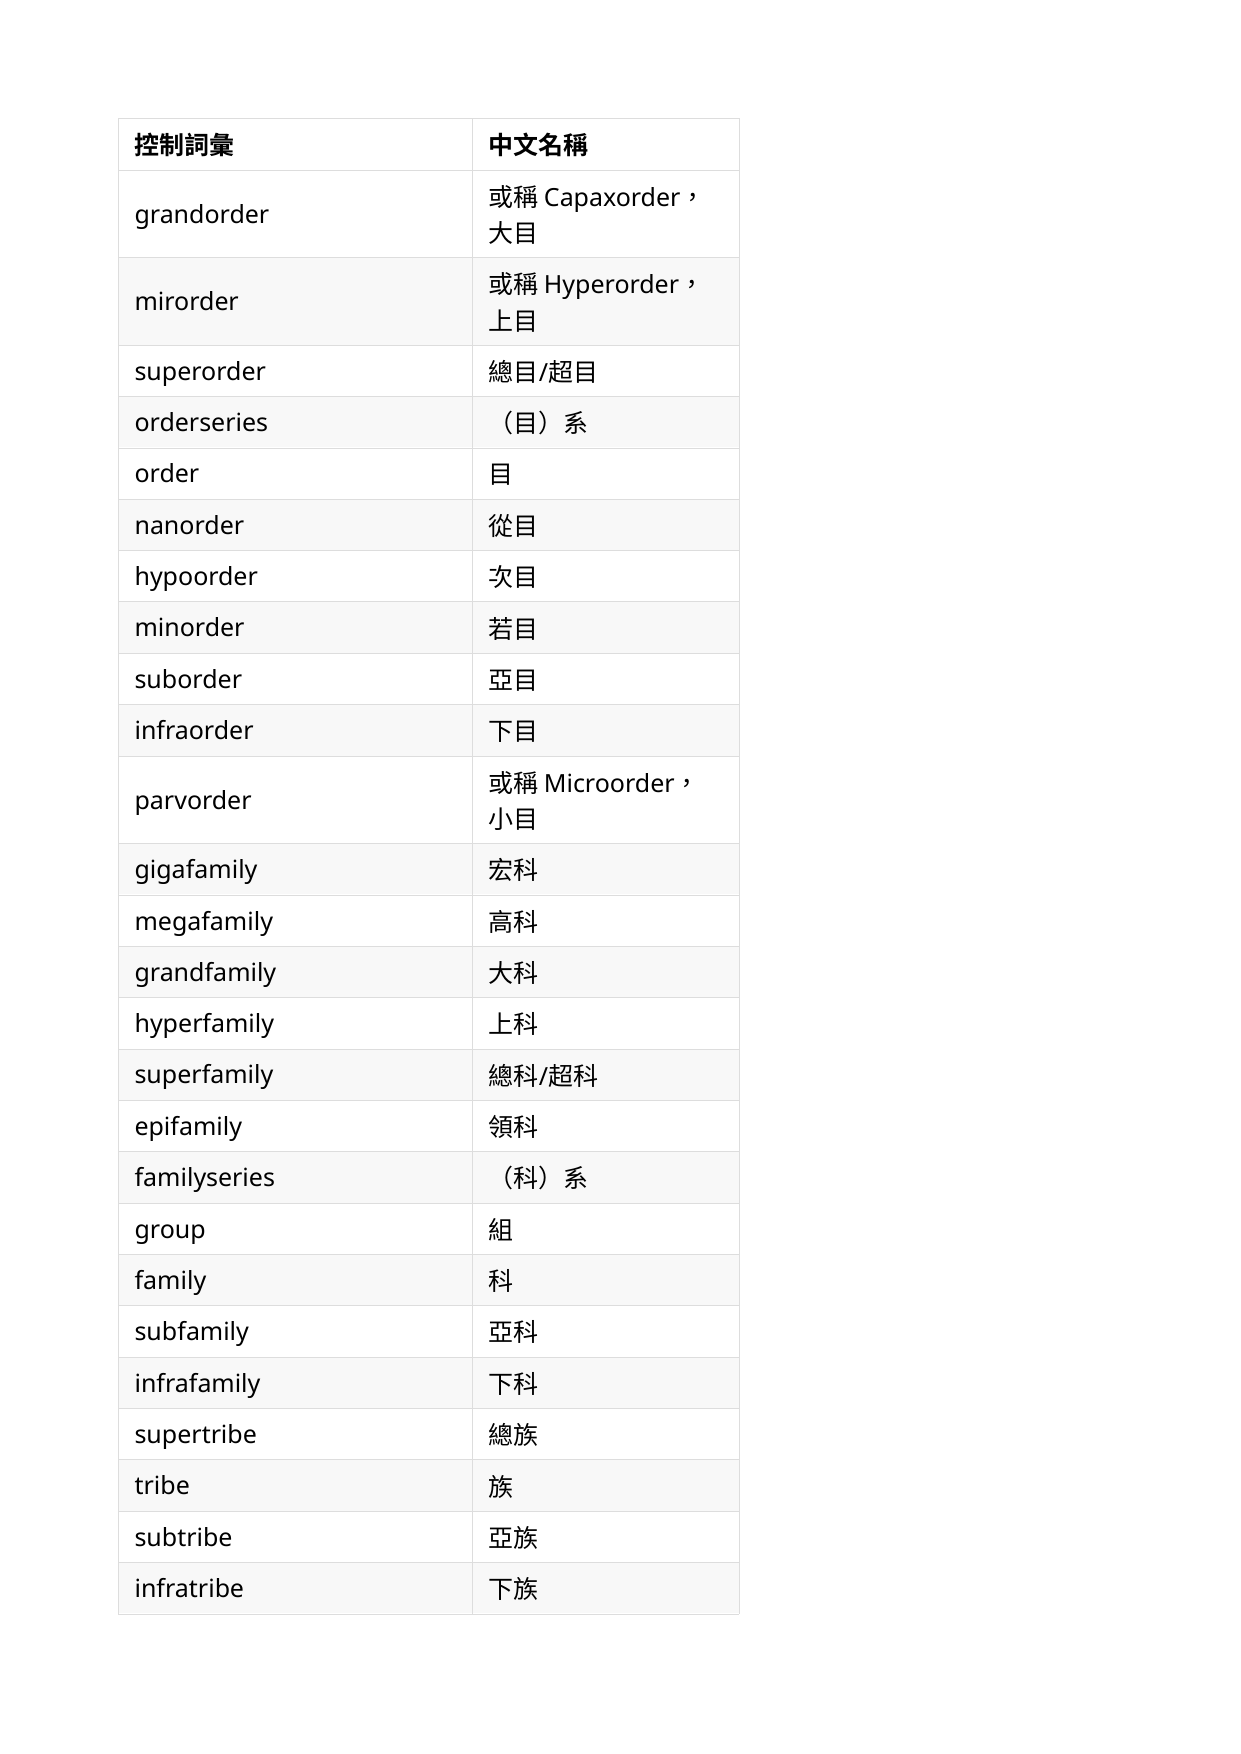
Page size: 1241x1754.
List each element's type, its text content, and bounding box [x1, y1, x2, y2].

table_cell hyperfamily [119, 998, 472, 1048]
table_cell 目 [473, 449, 739, 499]
table_cell mirorder [119, 258, 472, 345]
table_cell grandfamily [119, 947, 472, 997]
table_cell 或稱Capaxorder，大目 [473, 171, 739, 257]
table_cell orderseries [119, 397, 472, 447]
table_cell superfamily [119, 1050, 472, 1100]
table_cell 若目 [473, 602, 739, 653]
table_cell supertribe [119, 1409, 472, 1459]
table_cell suborder [119, 654, 472, 704]
table_cell 總目/超目 [473, 346, 739, 396]
table_cell gigafamily [119, 844, 472, 894]
table_cell minorder [119, 602, 472, 653]
table_cell 亞科 [473, 1306, 739, 1357]
table_cell 領科 [473, 1101, 739, 1151]
table_cell epifamily [119, 1101, 472, 1151]
table_cell subfamily [119, 1306, 472, 1357]
table_cell 上科 [473, 998, 739, 1048]
table_cell （目）系 [473, 397, 739, 447]
table_cell 族 [473, 1460, 739, 1511]
table_cell 總族 [473, 1409, 739, 1459]
table_cell 下目 [473, 705, 739, 756]
table_cell 亞族 [473, 1512, 739, 1562]
table_cell 高科 [473, 896, 739, 946]
table_cell megafamily [119, 896, 472, 946]
table_cell tribe [119, 1460, 472, 1511]
table_cell 科 [473, 1255, 739, 1305]
table_cell grandorder [119, 171, 472, 257]
table_cell 或稱Hyperorder，上目 [473, 258, 739, 345]
table_cell 從目 [473, 500, 739, 550]
table_cell （科）系 [473, 1152, 739, 1203]
table_cell 大科 [473, 947, 739, 997]
table_cell 組 [473, 1204, 739, 1254]
table_cell infraorder [119, 705, 472, 756]
table_cell 下族 [473, 1563, 739, 1613]
table_cell subtribe [119, 1512, 472, 1562]
table_cell infratribe [119, 1563, 472, 1613]
table_cell 亞目 [473, 654, 739, 704]
table_cell 下科 [473, 1358, 739, 1408]
table_cell hypoorder [119, 551, 472, 601]
table_header 中文名稱 [473, 119, 739, 169]
table_cell superorder [119, 346, 472, 396]
table_cell infrafamily [119, 1358, 472, 1408]
table_cell parvorder [119, 757, 472, 843]
table_cell 宏科 [473, 844, 739, 894]
table_cell nanorder [119, 500, 472, 550]
table_cell familyseries [119, 1152, 472, 1203]
table_cell family [119, 1255, 472, 1305]
table_cell 總科/超科 [473, 1050, 739, 1100]
table_cell 或稱Microorder，小目 [473, 757, 739, 843]
table_cell group [119, 1204, 472, 1254]
table_cell 次目 [473, 551, 739, 601]
table_header 控制詞彙 [119, 119, 472, 169]
table_cell order [119, 449, 472, 499]
